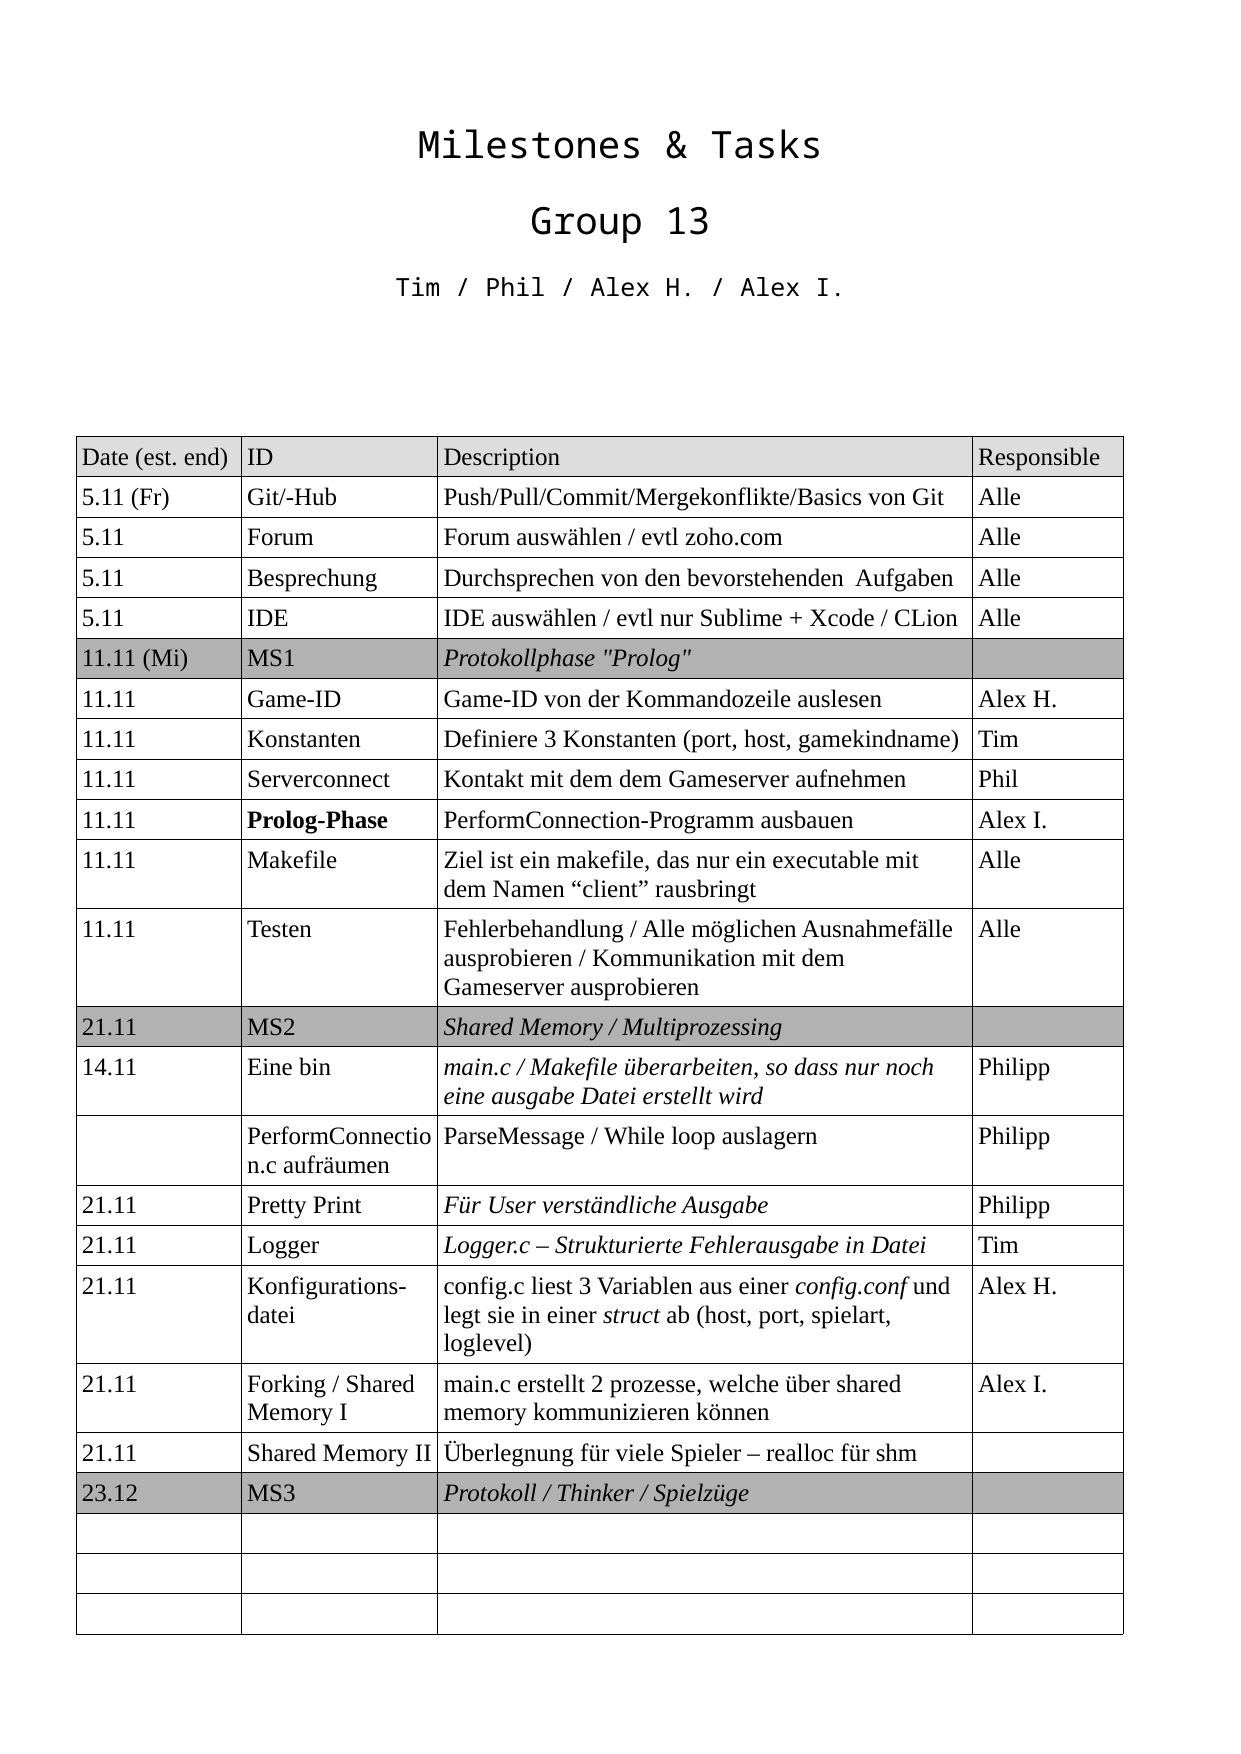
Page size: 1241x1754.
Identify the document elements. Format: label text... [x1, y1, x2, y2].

table_cell Überlegnung für viele Spieler – realloc für shm [438, 1433, 972, 1472]
table_cell Game-ID [242, 679, 437, 718]
table_header Responsible [973, 437, 1123, 476]
table_cell Alle [973, 598, 1123, 638]
table_cell MS1 [242, 639, 437, 678]
table_cell Konfigurations- datei [242, 1266, 437, 1363]
table_cell Phil [973, 760, 1123, 799]
table_cell [438, 1514, 972, 1553]
table_cell Protokoll / Thinker / Spielzüge [438, 1473, 972, 1513]
table_cell 21.11 [77, 1433, 241, 1472]
table_cell 5.11 [77, 598, 241, 638]
table_cell [242, 1554, 437, 1593]
table_cell Logger.c – Strukturierte Fehlerausgabe in Datei [438, 1226, 972, 1265]
table_cell Pretty Print [242, 1186, 437, 1225]
table_cell IDE auswählen / evtl nur Sublime + Xcode / CLion [438, 598, 972, 638]
table_cell Konstanten [242, 719, 437, 758]
table_cell 5.11 [77, 518, 241, 557]
table_header Date (est. end) [77, 437, 241, 476]
table_cell [242, 1514, 437, 1553]
table_cell Serverconnect [242, 760, 437, 799]
table_cell main.c erstellt 2 prozesse, welche über shared memory kommunizieren können [438, 1364, 972, 1432]
table_cell MS2 [242, 1007, 437, 1046]
table_cell IDE [242, 598, 437, 638]
table_cell 14.11 [77, 1047, 241, 1115]
table_cell 11.11 [77, 719, 241, 758]
table_cell [438, 1554, 972, 1593]
table_cell 11.11 [77, 760, 241, 799]
table_cell Eine bin [242, 1047, 437, 1115]
table_cell Testen [242, 909, 437, 1006]
table_cell Kontakt mit dem dem Gameserver aufnehmen [438, 760, 972, 799]
table_cell 11.11 [77, 909, 241, 1006]
table_cell [438, 1594, 972, 1633]
table_cell 21.11 [77, 1226, 241, 1265]
table_cell Prolog-Phase [242, 800, 437, 839]
table_cell Alex H. [973, 1266, 1123, 1363]
table_cell [973, 1554, 1123, 1593]
table_cell Tim [973, 719, 1123, 758]
table_cell Shared Memory / Multiprozessing [438, 1007, 972, 1046]
table_cell [77, 1554, 241, 1593]
table_cell 11.11 [77, 840, 241, 908]
table_cell Git/-Hub [242, 477, 437, 517]
table_cell Shared Memory II [242, 1433, 437, 1472]
table_cell [973, 1433, 1123, 1472]
table_cell Für User verständliche Ausgabe [438, 1186, 972, 1225]
table_cell Fehlerbehandlung / Alle möglichen Ausnahmefälle ausprobieren / Kommunikation mit dem Gameserver ausprobieren [438, 909, 972, 1006]
table_cell MS3 [242, 1473, 437, 1513]
table_cell Alle [973, 840, 1123, 908]
table_cell [77, 1594, 241, 1633]
table_cell 21.11 [77, 1364, 241, 1432]
table_cell Alle [973, 909, 1123, 1006]
table_header ID [242, 437, 437, 476]
table_cell config.c liest 3 Variablen aus einer config.conf und legt sie in einer struct ab (host, port, spielart, loglevel) [438, 1266, 972, 1363]
table_header Description [438, 437, 972, 476]
table_cell PerformConnection.c aufräumen [242, 1116, 437, 1184]
table_cell Logger [242, 1226, 437, 1265]
table_cell Alex I. [973, 800, 1123, 839]
table_cell 23.12 [77, 1473, 241, 1513]
table_cell [973, 1473, 1123, 1513]
table_cell Forking / Shared Memory I [242, 1364, 437, 1432]
table_cell Besprechung [242, 558, 437, 597]
text Group 13 [118, 194, 1122, 245]
table_cell Makefile [242, 840, 437, 908]
table_cell 11.11 (Mi) [77, 639, 241, 678]
table_cell 5.11 (Fr) [77, 477, 241, 517]
text Tim / Phil / Alex H. / Alex I. [118, 270, 1122, 304]
table_cell [973, 1007, 1123, 1046]
table_cell 21.11 [77, 1186, 241, 1225]
table_cell Alle [973, 518, 1123, 557]
table_cell Philipp [973, 1186, 1123, 1225]
table_cell Game-ID von der Kommandozeile auslesen [438, 679, 972, 718]
table_cell 11.11 [77, 679, 241, 718]
table_cell ParseMessage / While loop auslagern [438, 1116, 972, 1184]
table_cell Durchsprechen von den bevorstehenden Aufgaben [438, 558, 972, 597]
table_cell [973, 1514, 1123, 1553]
table_cell [77, 1116, 241, 1184]
table_cell Alle [973, 477, 1123, 517]
table_cell 5.11 [77, 558, 241, 597]
table_cell Philipp [973, 1116, 1123, 1184]
table_cell Alex I. [973, 1364, 1123, 1432]
text Milestones & Tasks [118, 118, 1122, 169]
table_cell Forum [242, 518, 437, 557]
table_cell Tim [973, 1226, 1123, 1265]
table_cell [973, 639, 1123, 678]
table_cell Ziel ist ein makefile, das nur ein executable mit dem Namen “client” rausbringt [438, 840, 972, 908]
table_cell Protokollphase "Prolog" [438, 639, 972, 678]
table_cell [973, 1594, 1123, 1633]
table_cell PerformConnection-Programm ausbauen [438, 800, 972, 839]
table_cell 21.11 [77, 1007, 241, 1046]
table_cell 21.11 [77, 1266, 241, 1363]
table_cell Alle [973, 558, 1123, 597]
table_cell [242, 1594, 437, 1633]
table_cell [77, 1514, 241, 1553]
table_cell Definiere 3 Konstanten (port, host, gamekindname) [438, 719, 972, 758]
table_cell Philipp [973, 1047, 1123, 1115]
table_cell Forum auswählen / evtl zoho.com [438, 518, 972, 557]
table_cell 11.11 [77, 800, 241, 839]
table_cell main.c / Makefile überarbeiten, so dass nur noch eine ausgabe Datei erstellt wird [438, 1047, 972, 1115]
table_cell Push/Pull/Commit/Mergekonflikte/Basics von Git [438, 477, 972, 517]
table_cell Alex H. [973, 679, 1123, 718]
